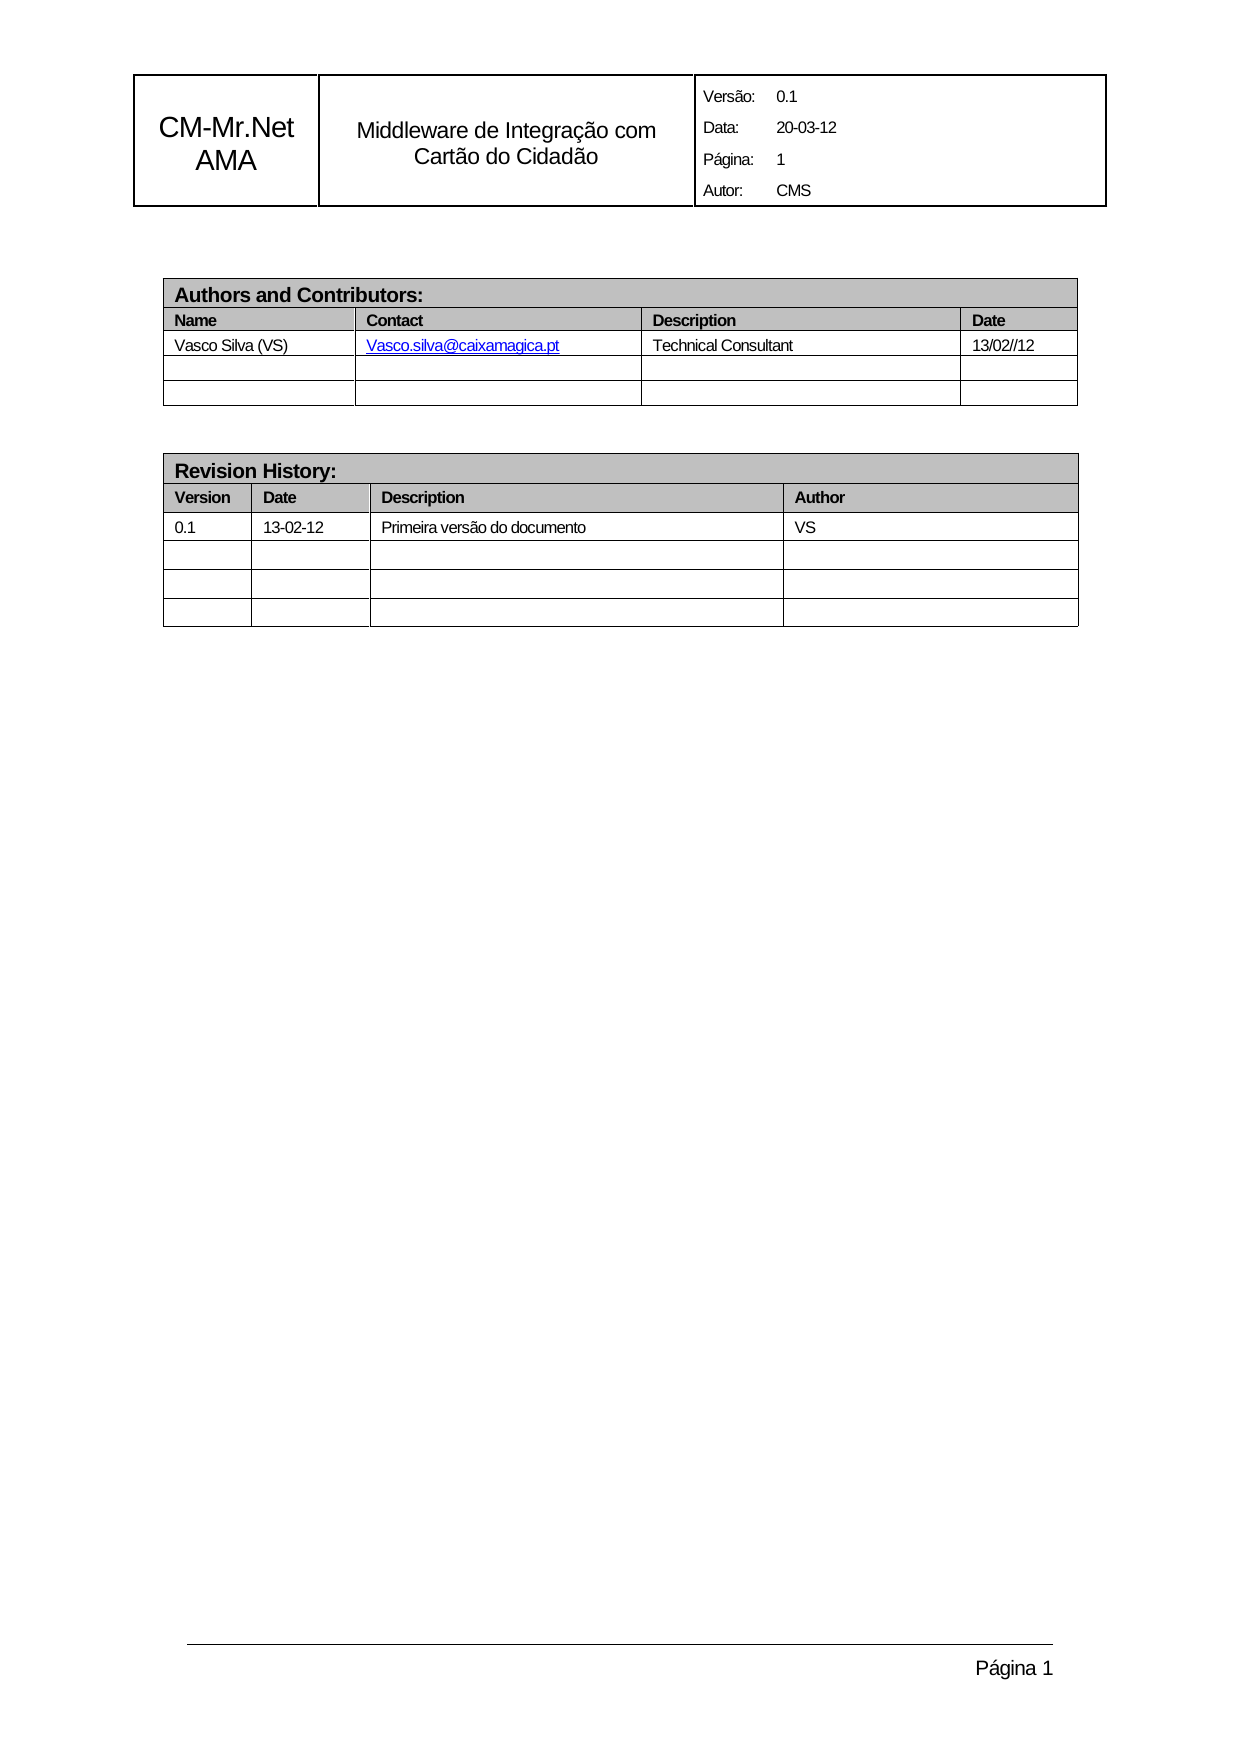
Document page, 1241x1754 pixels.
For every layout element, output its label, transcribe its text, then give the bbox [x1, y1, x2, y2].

table_cell Description [642, 308, 960, 330]
table_cell [164, 570, 251, 598]
table_cell [371, 599, 783, 626]
table_cell Vasco.silva@caixamagica.pt [356, 331, 641, 355]
table_cell [961, 356, 1077, 380]
table_cell [371, 570, 783, 598]
table_cell [642, 356, 960, 380]
table_cell [252, 570, 369, 598]
table_header Authors and Contributors: [164, 279, 1077, 307]
table_cell Version [164, 484, 251, 512]
table_cell [164, 381, 354, 405]
table_cell VS [784, 513, 1078, 540]
table_cell Date [961, 308, 1077, 330]
table_cell [642, 381, 960, 405]
table_cell Author [784, 484, 1078, 512]
table_cell [252, 541, 369, 569]
table_cell [784, 541, 1078, 569]
table_cell [784, 599, 1078, 626]
table_cell 0.1 [164, 513, 251, 540]
table_cell Technical Consultant [642, 331, 960, 355]
table_cell [164, 356, 354, 380]
table_cell Primeira versão do documento [371, 513, 783, 540]
table_cell [784, 570, 1078, 598]
table_cell Name [164, 308, 354, 330]
table_cell [356, 356, 641, 380]
table_cell [252, 599, 369, 626]
table_cell 13/02//12 [961, 331, 1077, 355]
table_cell Description [371, 484, 783, 512]
table_cell 13-02-12 [252, 513, 369, 540]
table_cell [371, 541, 783, 569]
table_cell Date [252, 484, 369, 512]
table_cell [164, 599, 251, 626]
table_header Revision History: [164, 454, 1078, 483]
table_cell [961, 381, 1077, 405]
table_cell [164, 541, 251, 569]
table_cell [356, 381, 641, 405]
table_cell Contact [356, 308, 641, 330]
table_cell Vasco Silva (VS) [164, 331, 354, 355]
